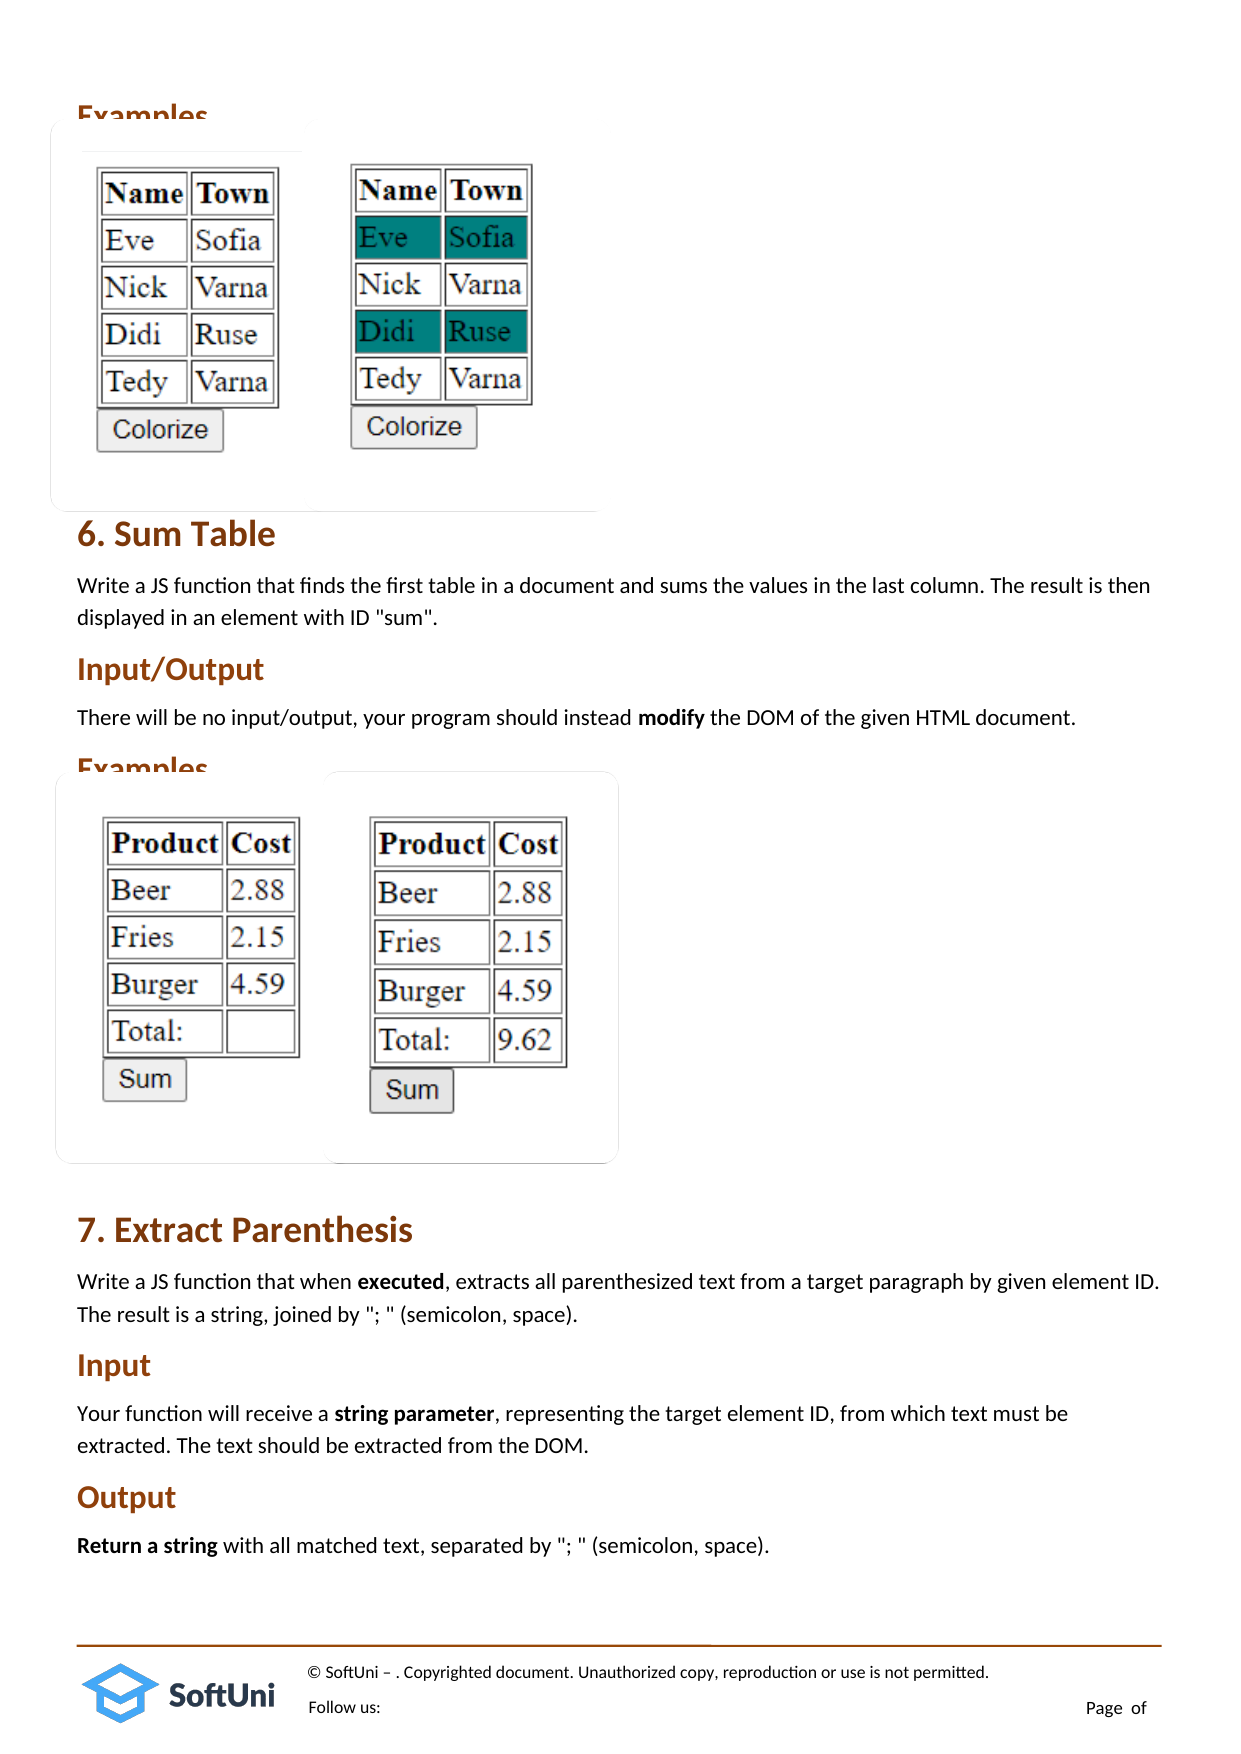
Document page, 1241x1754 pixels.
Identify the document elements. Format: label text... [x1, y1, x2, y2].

text There will be no input/output, your program should instead modify the DOM of the given HTML document. [77, 703, 1163, 731]
subtitle Extract Parenthesis [77, 1206, 1163, 1252]
text Write a JS function that finds the first table in a document and sums the values in the last column. The result is then displayed in an element with ID "sum". [77, 571, 1163, 631]
picture [75, 1658, 281, 1729]
text Write a JS function that when executed, extracts all parenthesized text from a target paragraph by given element ID. The result is a string, joined by "; " (semicolon, space). [77, 1267, 1163, 1328]
picture [354, 803, 587, 1132]
text  [611, 151, 1163, 485]
subtitle Input/Output [77, 648, 1163, 689]
picture [336, 151, 579, 480]
text Return a string with all matched text, separated by "; " (semicolon, space). [77, 1531, 1163, 1559]
subtitle Examples [77, 748, 1163, 789]
subtitle Output [77, 1476, 1163, 1517]
subtitle Input [77, 1344, 1163, 1385]
picture [87, 804, 323, 1132]
subtitle Examples [77, 95, 1163, 136]
subtitle Sum Table [77, 510, 1163, 556]
text Your function will receive a string parameter, representing the target element ID, from which text must be extracted. The text should be extracted from the DOM. [77, 1399, 1163, 1460]
text  [619, 803, 1163, 1137]
picture [82, 151, 302, 480]
